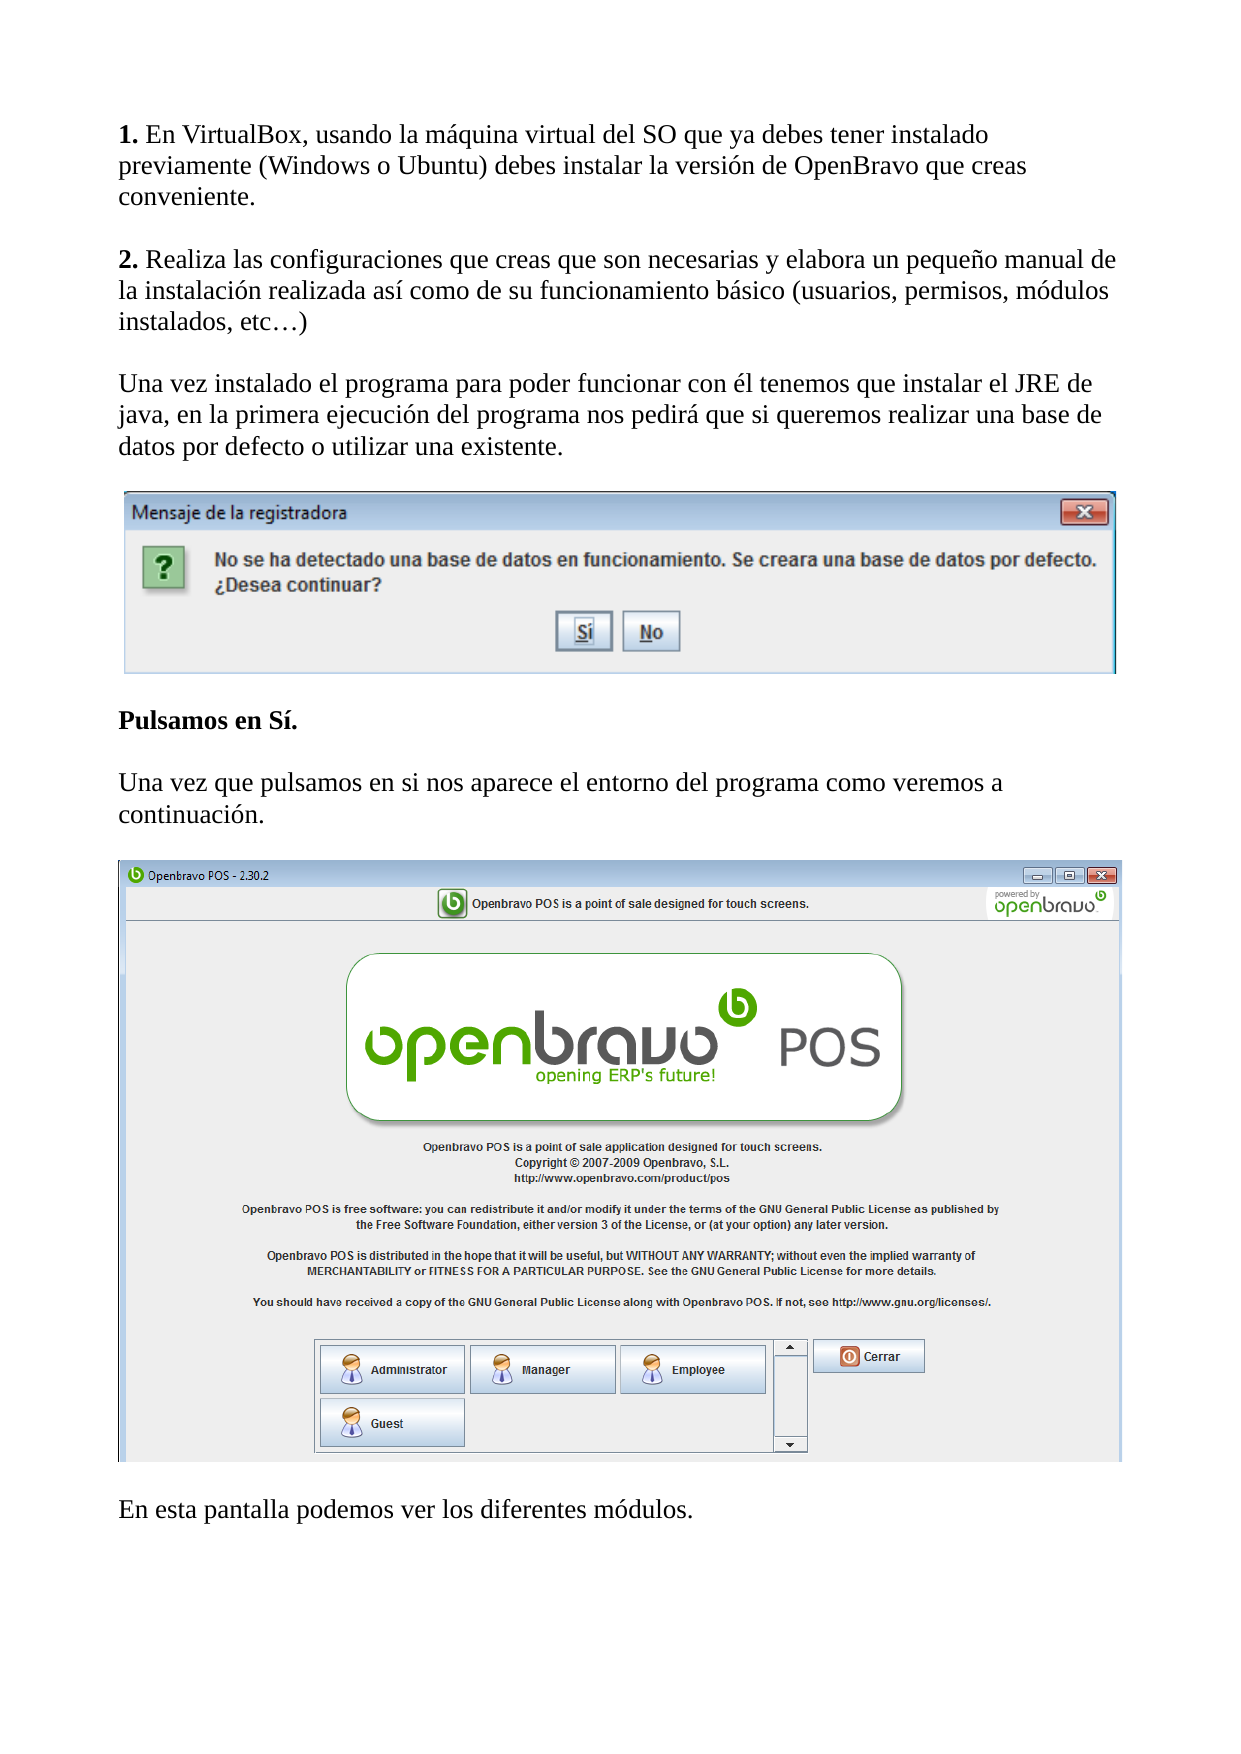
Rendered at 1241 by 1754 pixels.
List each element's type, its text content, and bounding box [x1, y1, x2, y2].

text En esta pantalla podemos ver los diferentes módulos. [118, 1493, 1122, 1524]
text Una vez instalado el programa para poder funcionar con él tenemos que instalar el JRE de java, en la primera ejecución del programa nos pedirá que si queremos realizar una base de datos por defecto o utilizar una existente. [118, 367, 1122, 461]
picture [118, 860, 1123, 1462]
text 1. En VirtualBox, usando la máquina virtual del SO que ya debes tener instalado previamente (Windows o Ubuntu) debes instalar la versión de OpenBravo que creas conveniente. [118, 118, 1122, 212]
picture [124, 491, 1117, 674]
text Una vez que pulsamos en si nos aparece el entorno del programa como veremos a continuación. [118, 767, 1122, 829]
text 2. Realiza las configuraciones que creas que son necesarias y elabora un pequeño manual de la instalación realizada así como de su funcionamiento básico (usuarios, permisos, módulos instalados, etc…) [118, 243, 1122, 336]
text Pulsamos en Sí. [118, 704, 1122, 735]
